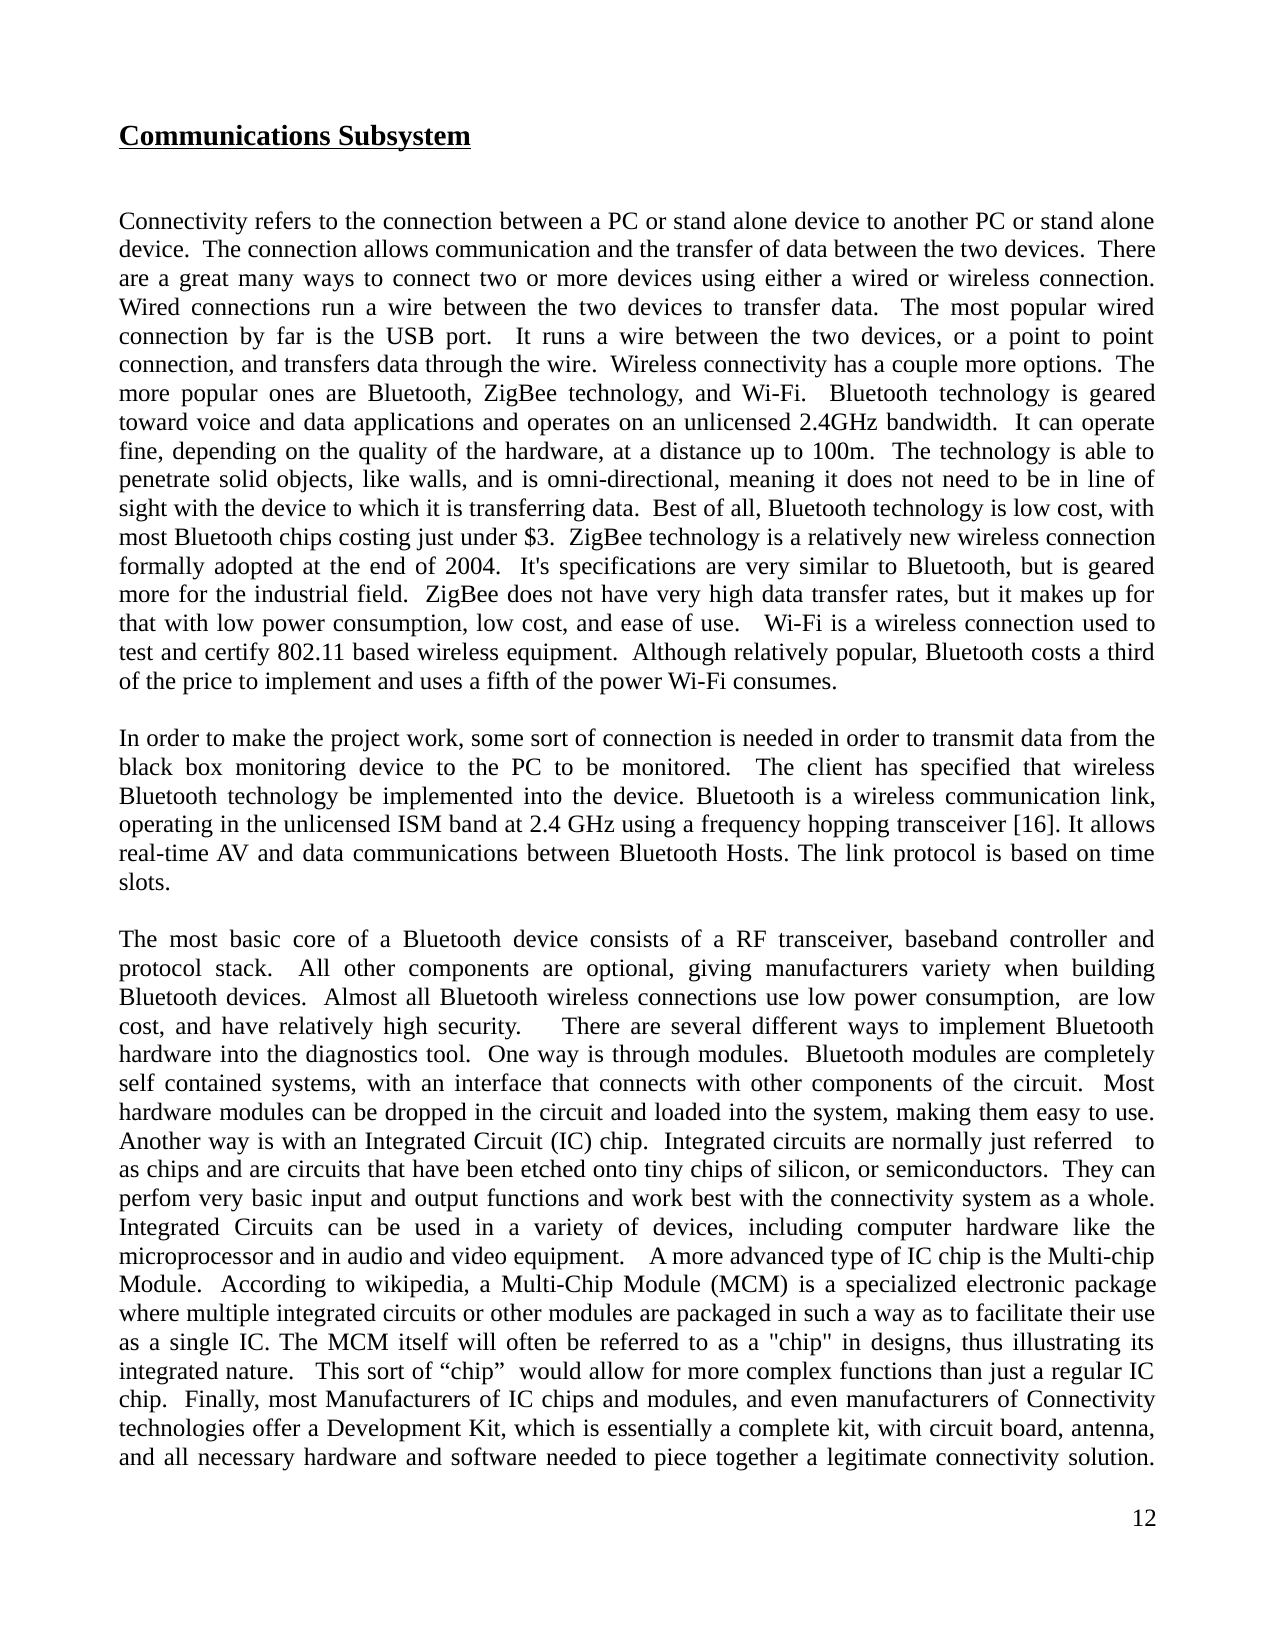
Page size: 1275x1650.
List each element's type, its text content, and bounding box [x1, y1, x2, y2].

text The most basic core of a Bluetooth device consists of a RF transceiver, baseband controller and protocol stack. All other components are optional, giving manufacturers variety when building Bluetooth devices. Almost all Bluetooth wireless connections use low power consumption, are low cost, and have relatively high security. There are several different ways to implement Bluetooth hardware into the diagnostics tool. One way is through modules. Bluetooth modules are completely self contained systems, with an interface that connects with other components of the circuit. Most hardware modules can be dropped in the circuit and loaded into the system, making them easy to use. Another way is with an Integrated Circuit (IC) chip. Integrated circuits are normally just referred to as chips and are circuits that have been etched onto tiny chips of silicon, or semiconductors. They can perfom very basic input and output functions and work best with the connectivity system as a whole. Integrated Circuits can be used in a variety of devices, including computer hardware like the microprocessor and in audio and video equipment. A more advanced type of IC chip is the Multi-chip Module. According to wikipedia, a Multi-Chip Module (MCM) is a specialized electronic package where multiple integrated circuits or other modules are packaged in such a way as to facilitate their use as a single IC. The MCM itself will often be referred to as a "chip" in designs, thus illustrating its integrated nature. This sort of “chip” would allow for more complex functions than just a regular IC chip. Finally, most Manufacturers of IC chips and modules, and even manufacturers of Connectivity technologies offer a Development Kit, which is essentially a complete kit, with circuit board, antenna, and all necessary hardware and software needed to piece together a legitimate connectivity solution. [118, 924, 1156, 1471]
subtitle Communications Subsystem [118, 118, 1156, 152]
text In order to make the project work, some sort of connection is needed in order to transmit data from the black box monitoring device to the PC to be monitored. The client has specified that wireless Bluetooth technology be implemented into the device. Bluetooth is a wireless communication link, operating in the unlicensed ISM band at 2.4 GHz using a frequency hopping transceiver [16]. It allows real-time AV and data communications between Bluetooth Hosts. The link protocol is based on time slots. [118, 723, 1156, 896]
text Connectivity refers to the connection between a PC or stand alone device to another PC or stand alone device. The connection allows communication and the transfer of data between the two devices. There are a great many ways to connect two or more devices using either a wired or wireless connection. Wired connections run a wire between the two devices to transfer data. The most popular wired connection by far is the USB port. It runs a wire between the two devices, or a point to point connection, and transfers data through the wire. Wireless connectivity has a couple more options. The more popular ones are Bluetooth, ZigBee technology, and Wi-Fi. Bluetooth technology is geared toward voice and data applications and operates on an unlicensed 2.4GHz bandwidth. It can operate fine, depending on the quality of the hardware, at a distance up to 100m. The technology is able to penetrate solid objects, like walls, and is omni-directional, meaning it does not need to be in line of sight with the device to which it is transferring data. Best of all, Bluetooth technology is low cost, with most Bluetooth chips costing just under $3. ZigBee technology is a relatively new wireless connection formally adopted at the end of 2004. It's specifications are very similar to Bluetooth, but is geared more for the industrial field. ZigBee does not have very high data transfer rates, but it makes up for that with low power consumption, low cost, and ease of use. Wi-Fi is a wireless connection used to test and certify 802.11 based wireless equipment. Although relatively popular, Bluetooth costs a third of the price to implement and uses a fifth of the power Wi-Fi consumes. [118, 206, 1156, 694]
